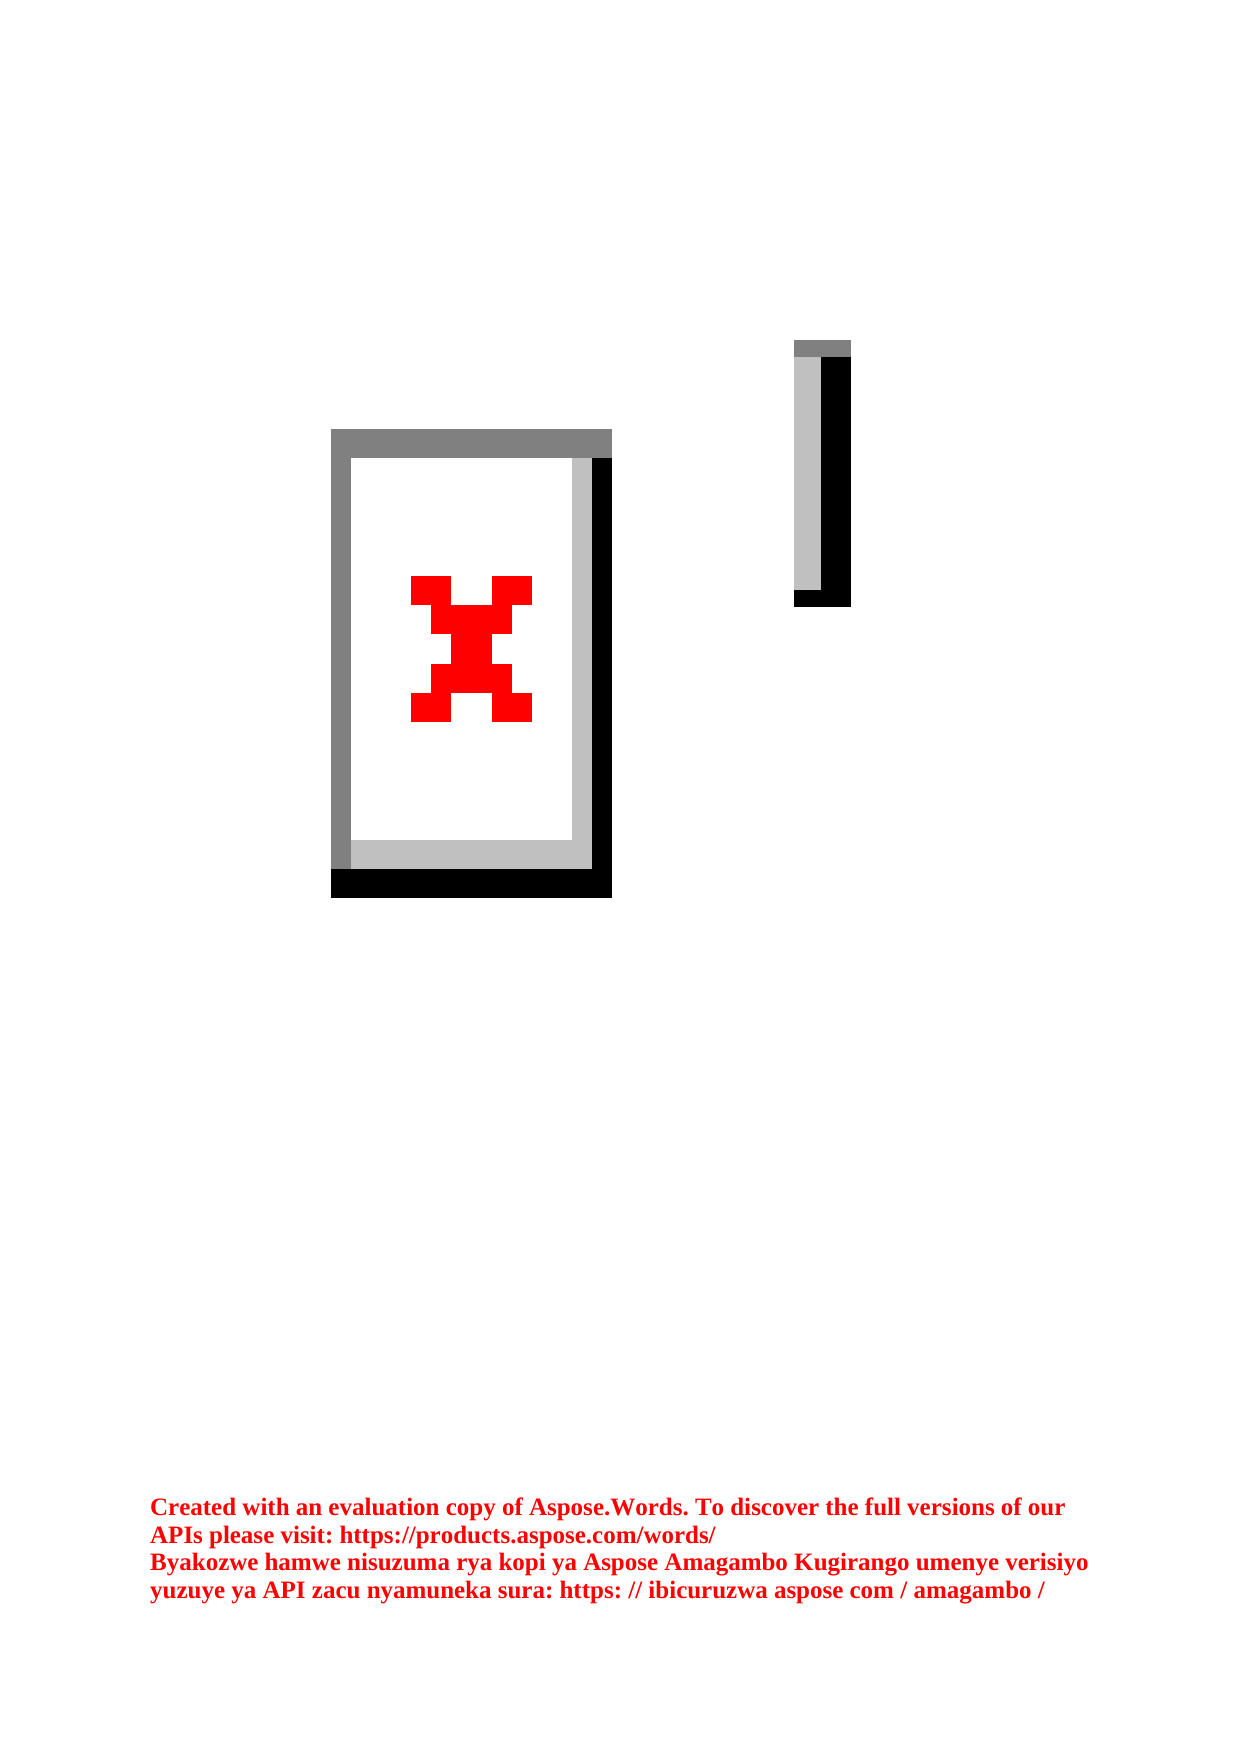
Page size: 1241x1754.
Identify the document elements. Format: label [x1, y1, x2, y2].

picture [150, 225, 1125, 1163]
